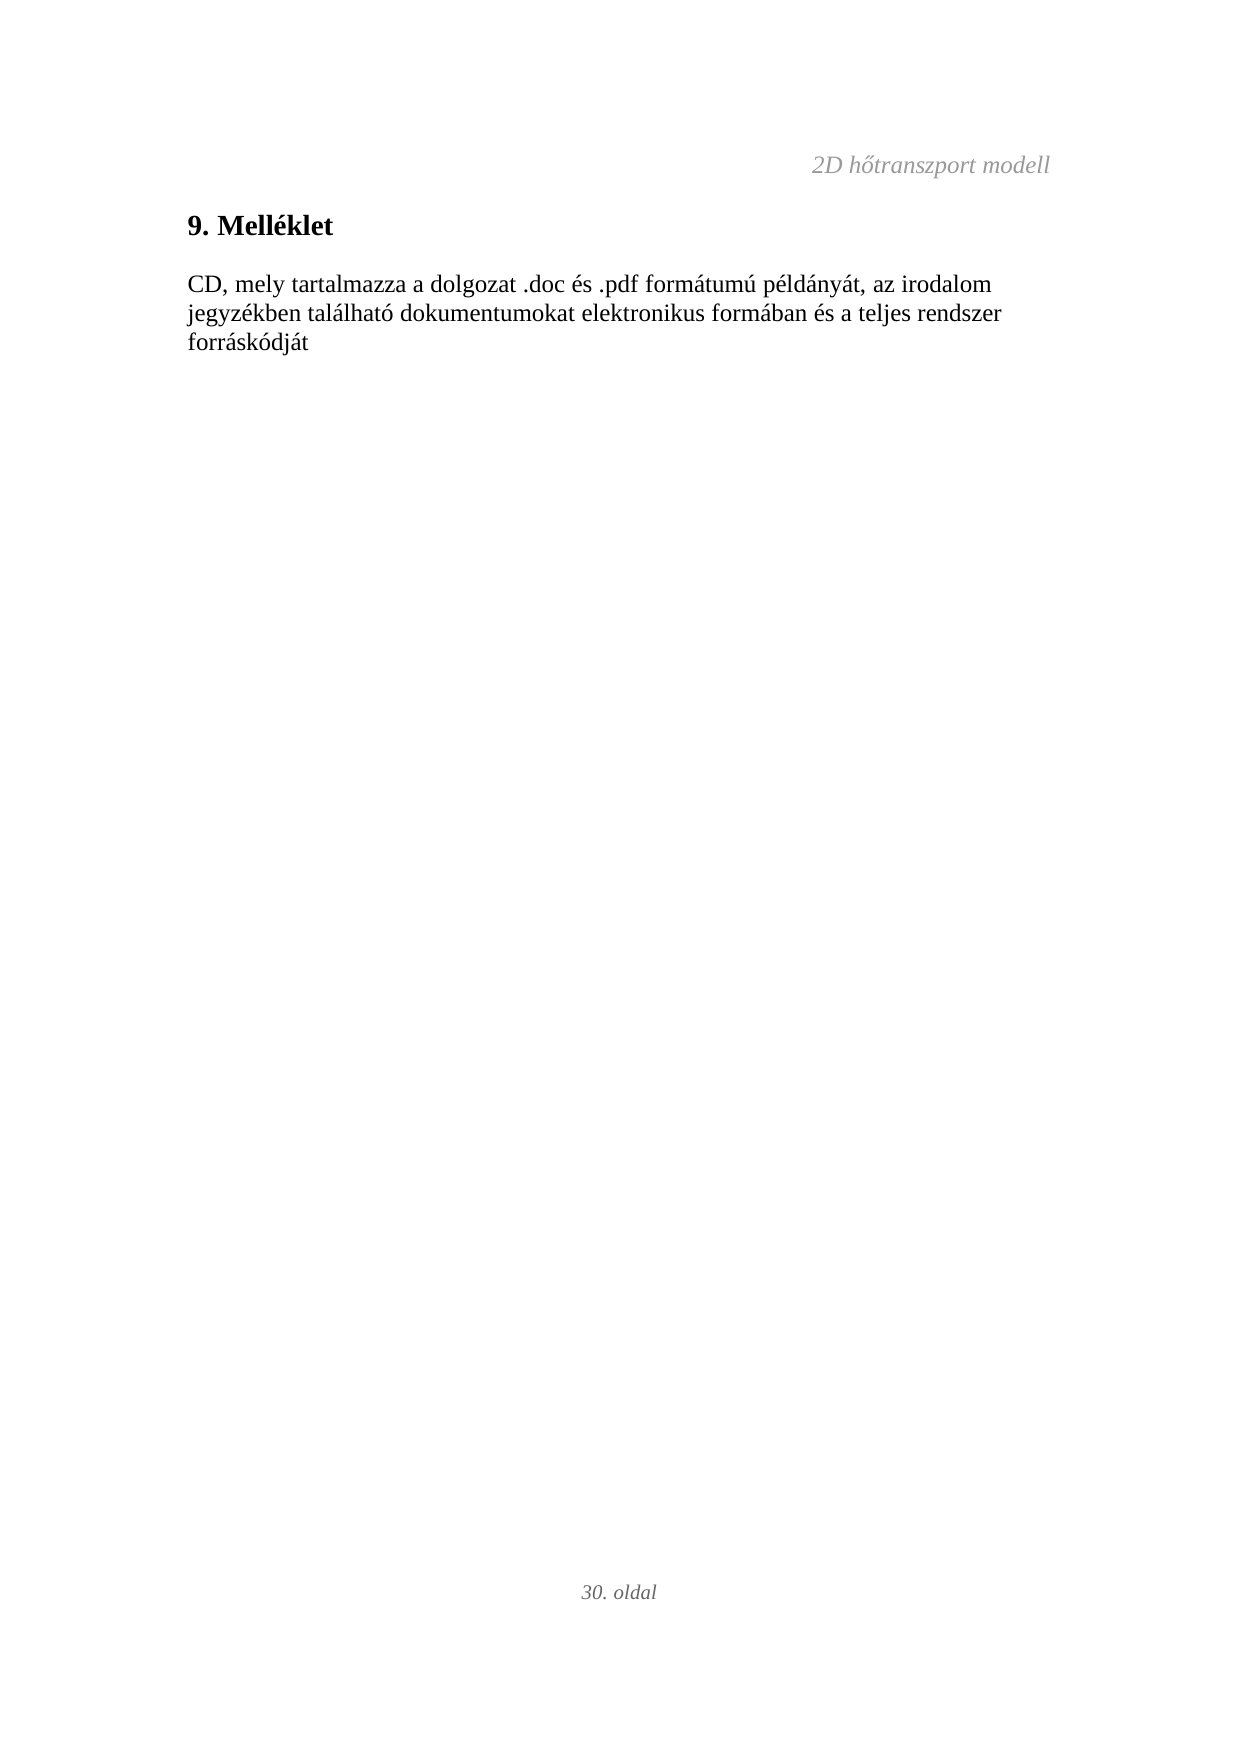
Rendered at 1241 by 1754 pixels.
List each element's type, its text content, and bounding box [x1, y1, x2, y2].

text CD, mely tartalmazza a dolgozat .doc és .pdf formátumú példányát, az irodalom jegyzékben található dokumentumokat elektronikus formában és a teljes rendszer forráskódját [187, 269, 1053, 356]
subtitle Melléklet [187, 208, 1053, 242]
